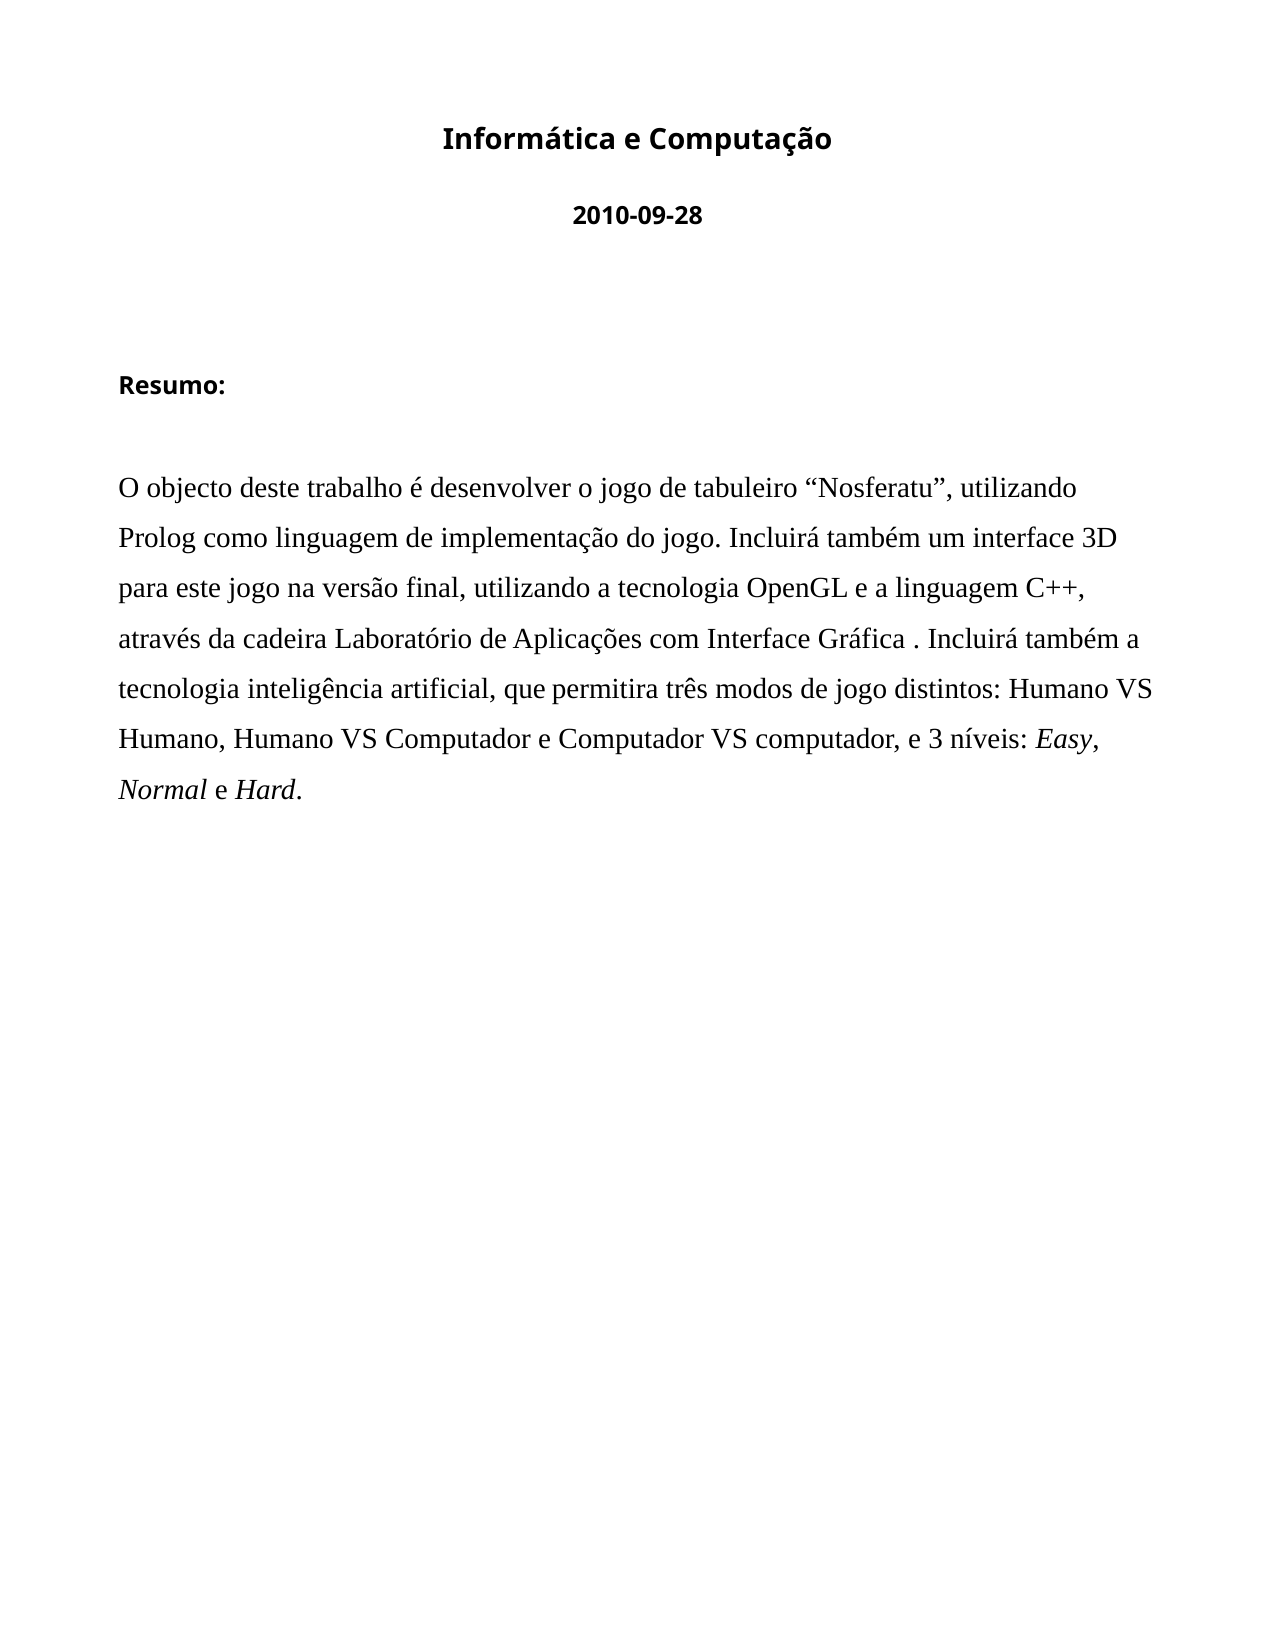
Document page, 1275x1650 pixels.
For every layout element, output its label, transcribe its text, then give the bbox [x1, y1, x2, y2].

text O objecto deste trabalho é desenvolver o jogo de tabuleiro “Nosferatu”, utilizando Prolog como linguagem de implementação do jogo. Incluirá também um interface 3D para este jogo na versão final, utilizando a tecnologia OpenGL e a linguagem C++, através da cadeira Laboratório de Aplicações com Interface Gráfica . Incluirá também a tecnologia inteligência artificial, que permitira três modos de jogo distintos: Humano VS Humano, Humano VS Computador e Computador VS computador, e 3 níveis: Easy, Normal e Hard. [118, 470, 1157, 806]
text Resumo: [118, 368, 1157, 402]
text Informática e Computação [118, 118, 1157, 158]
text 2010-09-28 [118, 197, 1157, 232]
